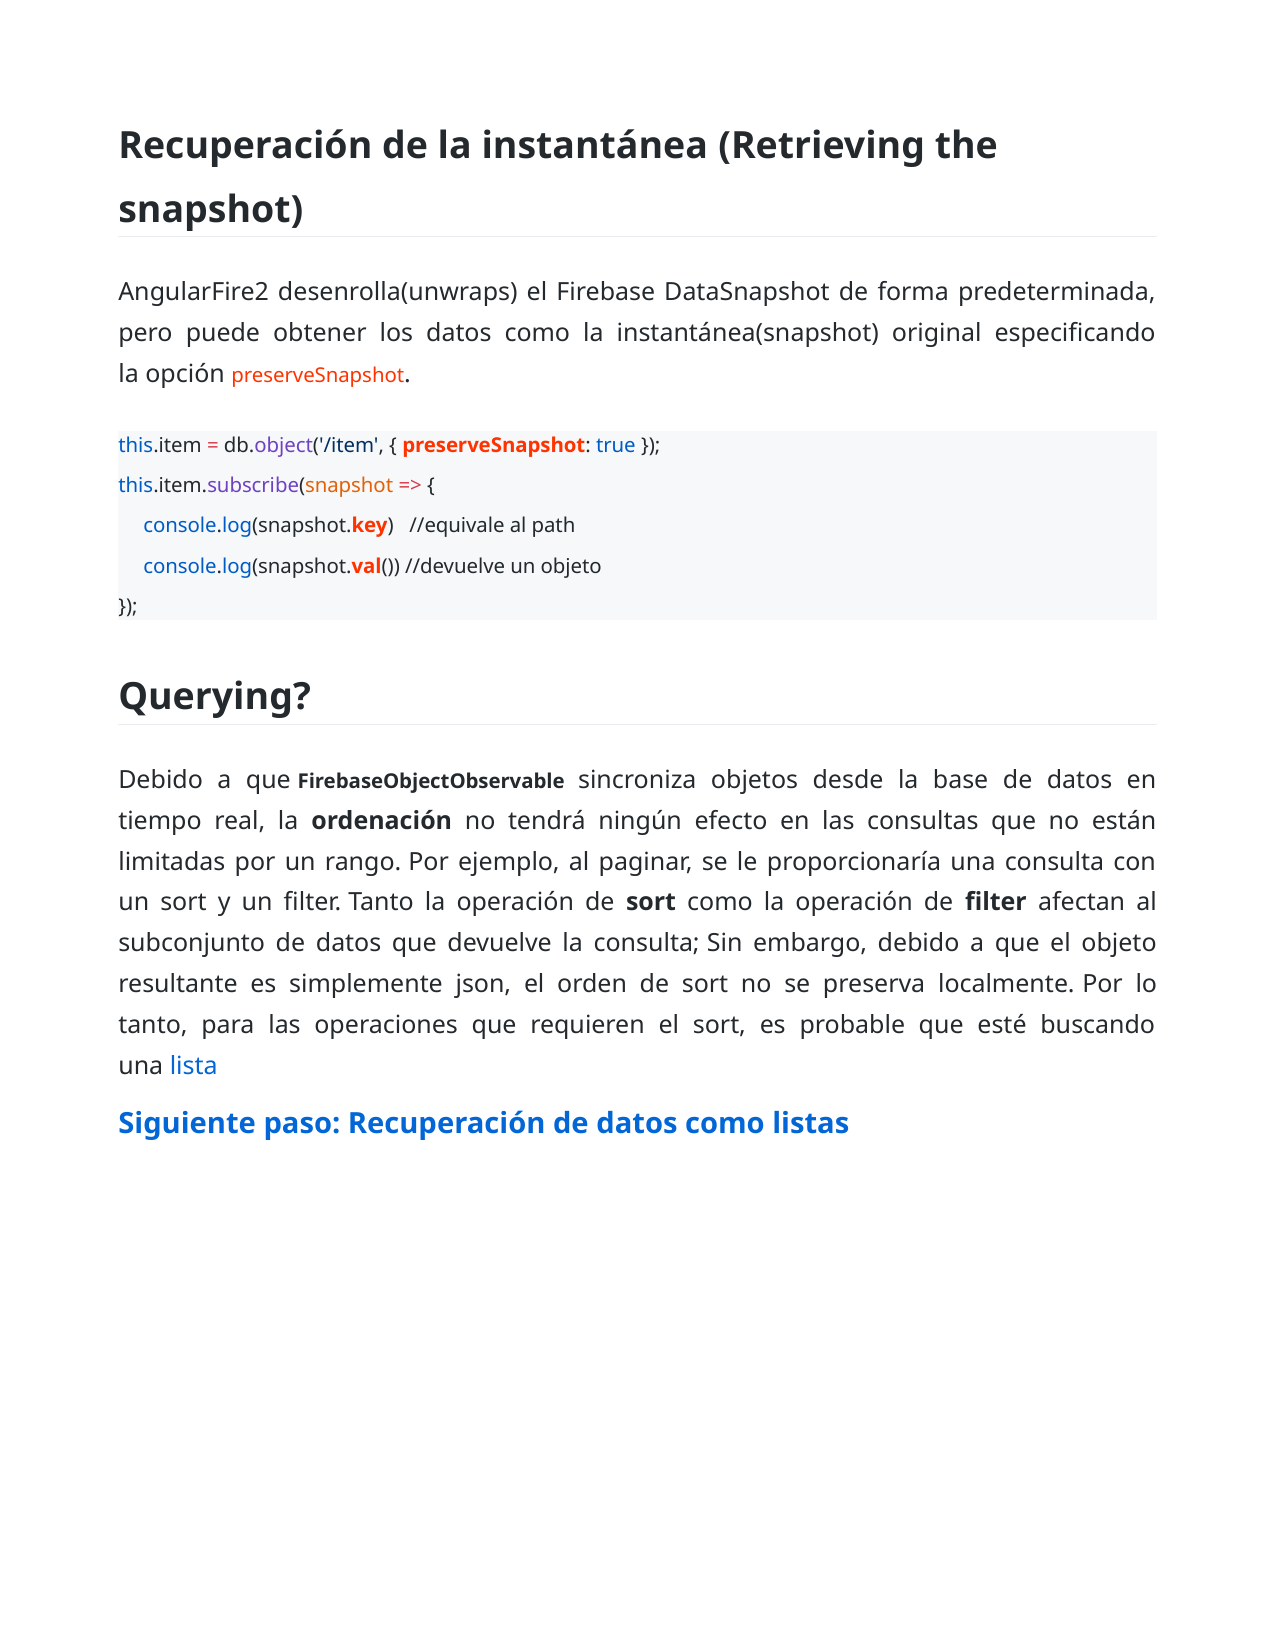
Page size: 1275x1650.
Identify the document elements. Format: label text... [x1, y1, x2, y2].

text console.log(snapshot.key) //equivale al path [118, 511, 1157, 539]
subtitle Recuperación de la instantánea (Retrieving the snapshot) [118, 118, 1157, 236]
subtitle Querying? [118, 670, 1157, 724]
text }); [118, 592, 1157, 620]
text this.item = db.object('/item', { preserveSnapshot: true }); [118, 431, 1157, 458]
text console.log(snapshot.val()) //devuelve un objeto [118, 551, 1157, 579]
subtitle Siguiente paso: Recuperación de datos como listas [118, 1103, 1157, 1142]
text Debido a que FirebaseObjectObservable sincroniza objetos desde la base de datos en tiempo real, la ordenación no tendrá ningún efecto en las consultas que no están limitadas por un rango. Por ejemplo, al paginar, se le proporcionaría una consulta con un sort y un filter. Tanto la operación de sort como la operación de filter afectan al subconjunto de datos que devuelve la consulta; Sin embargo, debido a que el objeto resultante es simplemente json, el orden de sort no se preserva localmente. Por lo tanto, para las operaciones que requieren el sort, es probable que esté buscando una lista [118, 761, 1157, 1081]
text this.item.subscribe(snapshot => { [118, 471, 1157, 498]
text AngularFire2 desenrolla(unwraps) el Firebase DataSnapshot de forma predeterminada, pero puede obtener los datos como la instantánea(snapshot) original especificando la opción preserveSnapshot. [118, 274, 1157, 389]
